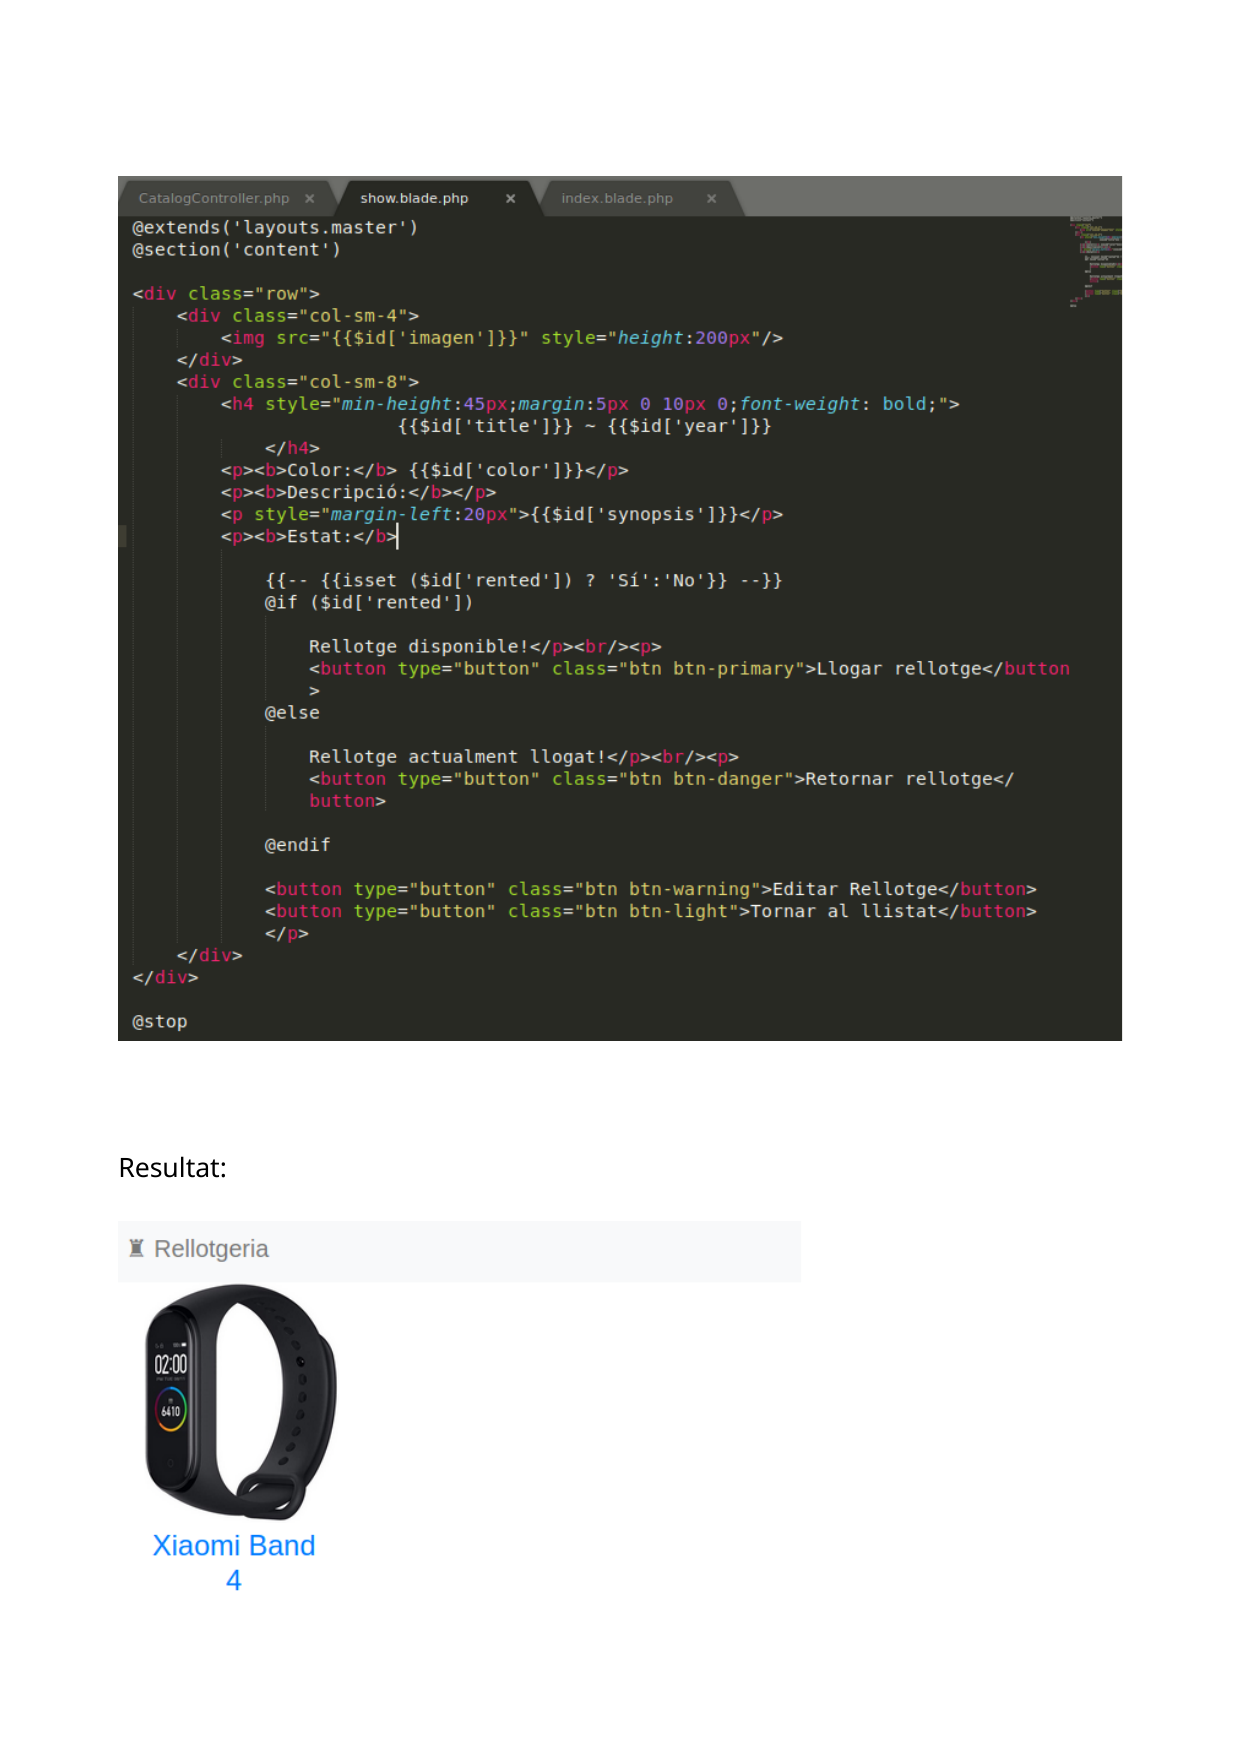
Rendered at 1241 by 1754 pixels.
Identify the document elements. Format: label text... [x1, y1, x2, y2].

picture [118, 176, 1123, 1041]
picture [118, 1221, 802, 1618]
text Resultat: [118, 1149, 1122, 1185]
